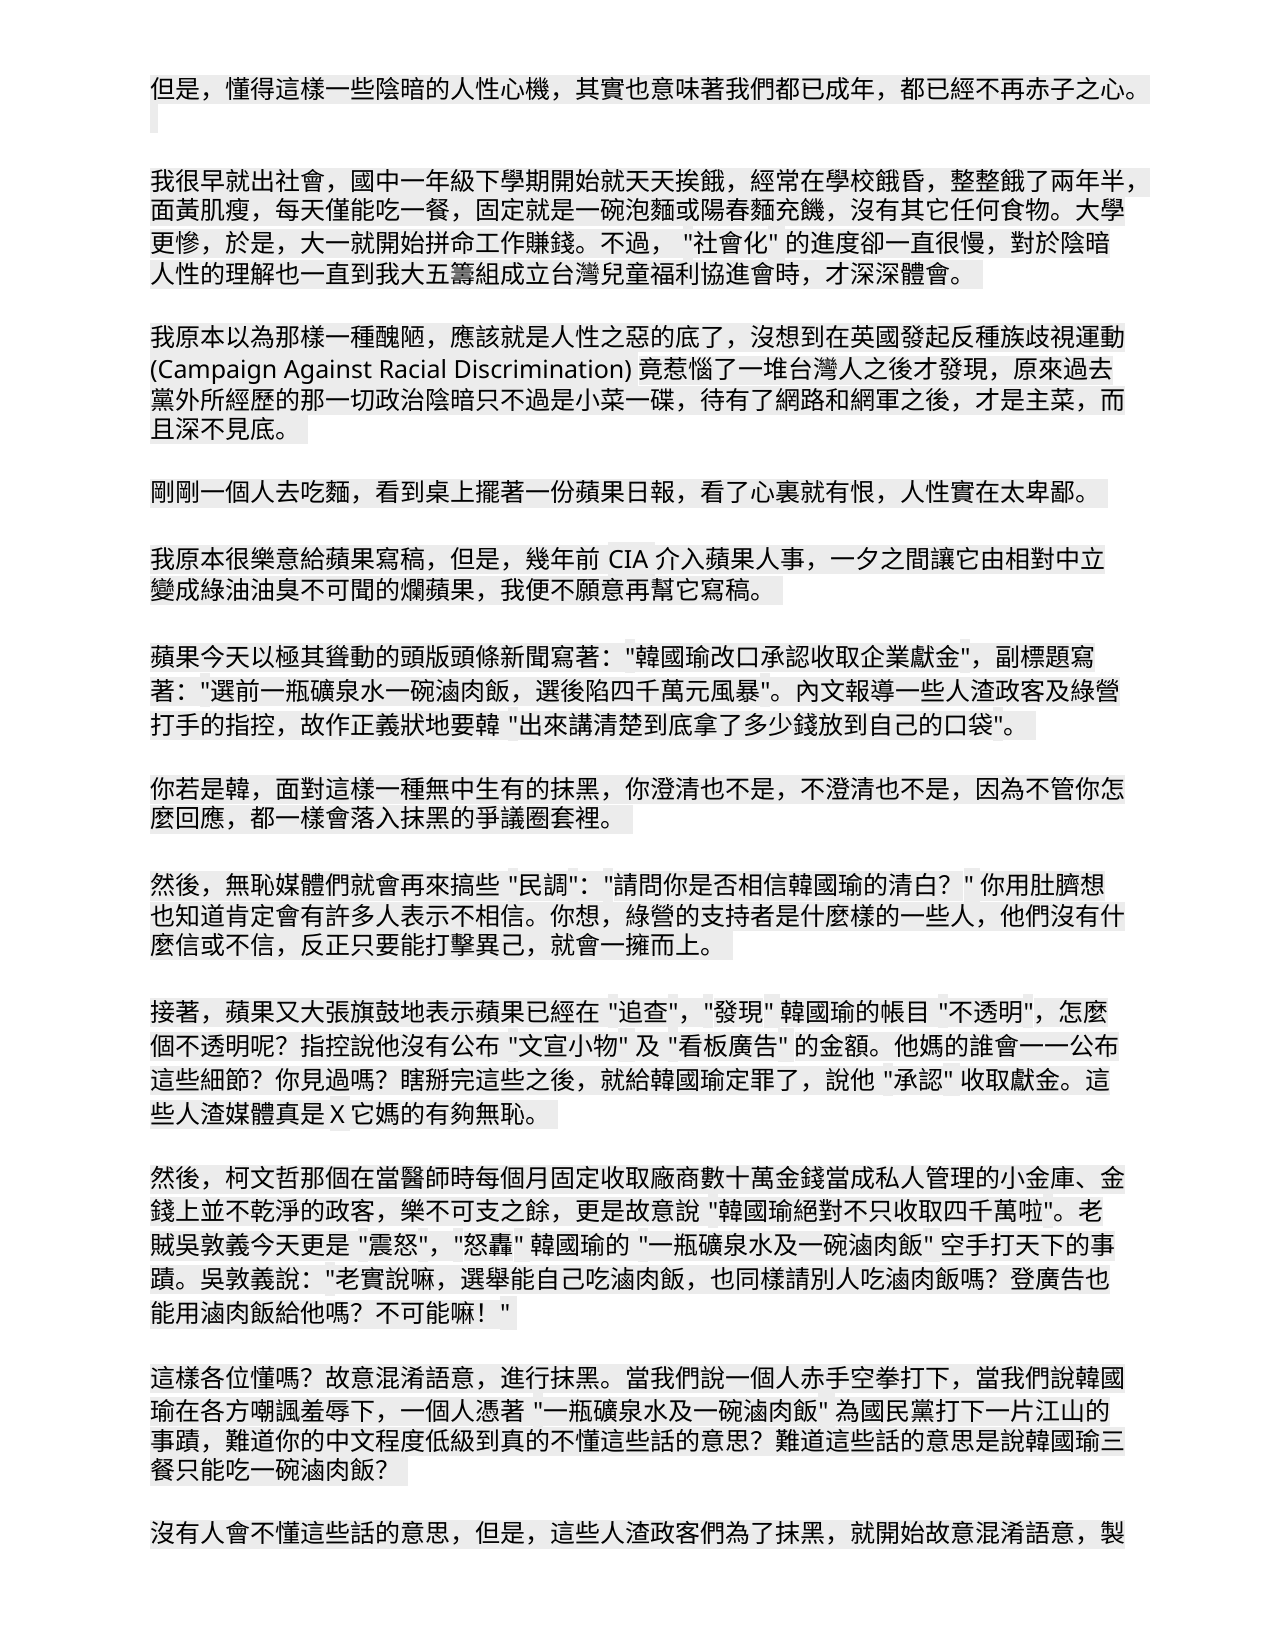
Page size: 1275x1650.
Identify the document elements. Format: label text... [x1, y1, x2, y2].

text 卡韓政變(29)：背後黑手郭台銘 陳真 2019. 04. 28. 關於上述那些對於韓國瑜之抹黑手法的描述，除非你是小朋友，否則看得懂理應是必然的。如果有人說他看不懂，那他就是在裝蒜。其實如果他願意，那就請告訴我真實個人資料，我可以免費用同樣的手法示範在他身上，保證他馬上一秒鐘就懂了。 但是，懂得這樣一些陰暗的人性心機，其實也意味著我們都已成年，都已經不再赤子之心。 我很早就出社會，國中一年級下學期開始就天天挨餓，經常在學校餓昏，整整餓了兩年半，面黃肌瘦，每天僅能吃一餐，固定就是一碗泡麵或陽春麵充饑，沒有其它任何食物。大學更慘，於是，大一就開始拼命工作賺錢。不過， "社會化" 的進度卻一直很慢，對於陰暗人性的理解也一直到我大五籌組成立台灣兒童福利協進會時，才深深體會。 我原本以為那樣一種醜陋，應該就是人性之惡的底了，沒想到在英國發起反種族歧視運動 (Campaign Against Racial Discrimination) 竟惹惱了一堆台灣人之後才發現，原來過去黨外所經歷的那一切政治陰暗只不過是小菜一碟，待有了網路和網軍之後，才是主菜，而且深不見底。 剛剛一個人去吃麵，看到桌上擺著一份蘋果日報，看了心裏就有恨，人性實在太卑鄙。 我原本很樂意給蘋果寫稿，但是，幾年前 CIA 介入蘋果人事，一夕之間讓它由相對中立變成綠油油臭不可聞的爛蘋果，我便不願意再幫它寫稿。 蘋果今天以極其聳動的頭版頭條新聞寫著："韓國瑜改口承認收取企業獻金"，副標題寫著："選前一瓶礦泉水一碗滷肉飯，選後陷四千萬元風暴"。內文報導一些人渣政客及綠營打手的指控，故作正義狀地要韓 "出來講清楚到底拿了多少錢放到自己的口袋"。 你若是韓，面對這樣一種無中生有的抹黑，你澄清也不是，不澄清也不是，因為不管你怎麼回應，都一樣會落入抹黑的爭議圈套裡。 然後，無恥媒體們就會再來搞些 "民調"："請問你是否相信韓國瑜的清白？" 你用肚臍想也知道肯定會有許多人表示不相信。你想，綠營的支持者是什麼樣的一些人，他們沒有什麼信或不信，反正只要能打擊異己，就會一擁而上。 接著，蘋果又大張旗鼓地表示蘋果已經在 "追查"，"發現" 韓國瑜的帳目 "不透明"，怎麼個不透明呢？指控說他沒有公布 "文宣小物" 及 "看板廣告" 的金額。他媽的誰會一一公布這些細節？你見過嗎？瞎掰完這些之後，就給韓國瑜定罪了，說他 "承認" 收取獻金。這些人渣媒體真是X它媽的有夠無恥。 然後，柯文哲那個在當醫師時每個月固定收取廠商數十萬金錢當成私人管理的小金庫、金錢上並不乾淨的政客，樂不可支之餘，更是故意說 "韓國瑜絕對不只收取四千萬啦"。老賊吳敦義今天更是 "震怒"，"怒轟" 韓國瑜的 "一瓶礦泉水及一碗滷肉飯" 空手打天下的事蹟。吳敦義說："老實說嘛，選舉能自己吃滷肉飯，也同樣請別人吃滷肉飯嗎？登廣告也能用滷肉飯給他嗎？不可能嘛！" 這樣各位懂嗎？故意混淆語意，進行抹黑。當我們說一個人赤手空拳打下，當我們說韓國瑜在各方嘲諷羞辱下，一個人憑著 "一瓶礦泉水及一碗滷肉飯" 為國民黨打下一片江山的事蹟，難道你的中文程度低級到真的不懂這些話的意思？難道這些話的意思是說韓國瑜三餐只能吃一碗滷肉飯？ 沒有人會不懂這些話的意思，但是，這些人渣政客們為了抹黑，就開始故意混淆語意，製造韓國瑜一種好像什麼 "醜陋的真面目" 被揭穿的效果，達成人格謀殺的目的。 除了吳敦義之外，"沒有人格" 的教授徐世榮也接力演出，故意裝蒜說 "哈哈哈，韓國瑜真是一個沒有人格的人，原來真實的故事不是只有一碗滷肉飯及一瓶礦泉水的"。 人性真是有夠卑鄙無恥。許多時候我常想，面對這樣一個島，面對這樣一些人民，到底有沒有必要去在意島嶼的禍福安危與長治久安？值得嗎？不如就忠良退位，好人噤聲，台灣社會看要怎麼爛就讓它爛，人渣看要怎麼玩就儘情去玩，看要怎麼撈就儘情去撈，看要怎麼胡搞瞎搞就去搞，人民既然樂意如此，我們何必辛苦、痛苦地充當那極少數逆耳忠言？ 這一切齷齪抹黑，背後黑手就是郭台銘。我當然不是說他直接下令，畢竟人與人之間的關係不是那樣一種單向呈現與幼稚描述，但毫無疑問，幹這些抹黑勾當的一方，幾乎全是支持郭台銘的好朋友。 郭台銘長年以來，透過數千億的巨大身家財產，豢養、結交了一堆藍綠政客。這回，一方面讓他們當打手，放狗咬人，一方面卻又自己當白臉，虛情假意說什麼韓國瑜是 "我心目中的英雄"。如果郭真的是韓粉，怎麼可能面對自己的好朋友們同時也是自己的助選員們瘋狂抹黑韓國瑜時，他卻完全裝聾作啞。 [150, 75, 1125, 1549]
